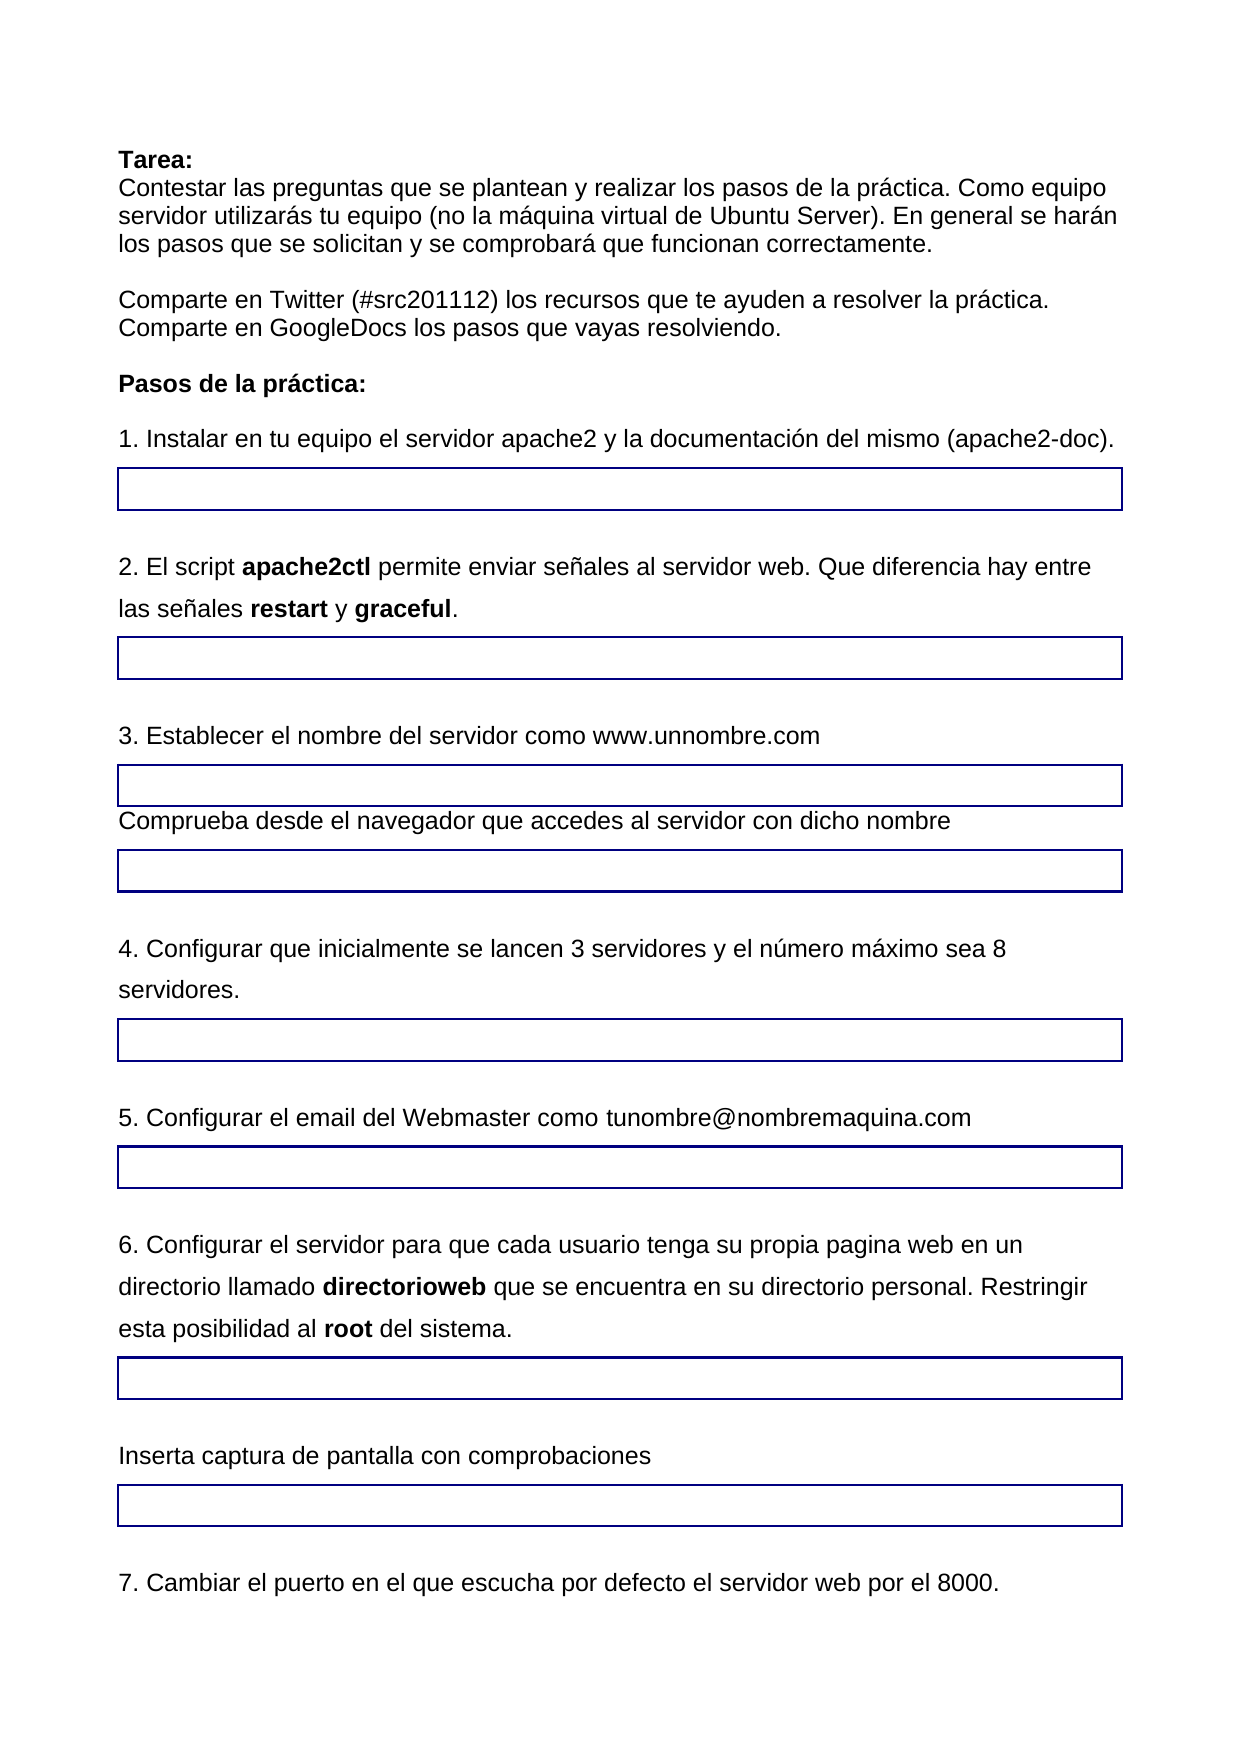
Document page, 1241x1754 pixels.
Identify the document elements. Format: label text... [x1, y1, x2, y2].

table_header [119, 469, 1121, 508]
text Pasos de la práctica: [118, 369, 1122, 397]
text 1. Instalar en tu equipo el servidor apache2 y la documentación del mismo (apache2-doc). [118, 425, 1122, 453]
text 5. Configurar el email del Webmaster como tunombre@nombremaquina.com [118, 1103, 1122, 1131]
text Tarea: [118, 146, 1122, 174]
text 2. El script apache2ctl permite enviar señales al servidor web. Que diferencia hay entre las señales restart y graceful. [118, 552, 1122, 622]
text 4. Configurar que inicialmente se lancen 3 servidores y el número máximo sea 8 servidores. [118, 934, 1122, 1004]
table_header [119, 766, 1121, 805]
table_header [119, 1486, 1121, 1525]
text Contestar las preguntas que se plantean y realizar los pasos de la práctica. Como equipo servidor utilizarás tu equipo (no la máquina virtual de Ubuntu Server). En general se harán los pasos que se solicitan y se comprobará que funcionan correctamente. [118, 174, 1122, 258]
table_header [119, 638, 1121, 678]
text Inserta captura de pantalla con comprobaciones [118, 1442, 1122, 1470]
text Comparte en Twitter (#src201112) los recursos que te ayuden a resolver la práctica. Comparte en GoogleDocs los pasos que vayas resolviendo. [118, 286, 1122, 341]
text Comprueba desde el navegador que accedes al servidor con dicho nombre [118, 807, 1122, 835]
text 6. Configurar el servidor para que cada usuario tenga su propia pagina web en un directorio llamado directorioweb que se encuentra en su directorio personal. Restringir esta posibilidad al root del sistema. [118, 1231, 1122, 1342]
text 3. Establecer el nombre del servidor como www.unnombre.com [118, 722, 1122, 749]
table_header [119, 851, 1121, 890]
table_header [119, 1359, 1121, 1398]
text 7. Cambiar el puerto en el que escucha por defecto el servidor web por el 8000. [118, 1569, 1122, 1597]
table_header [119, 1148, 1121, 1187]
table_header [119, 1020, 1121, 1059]
